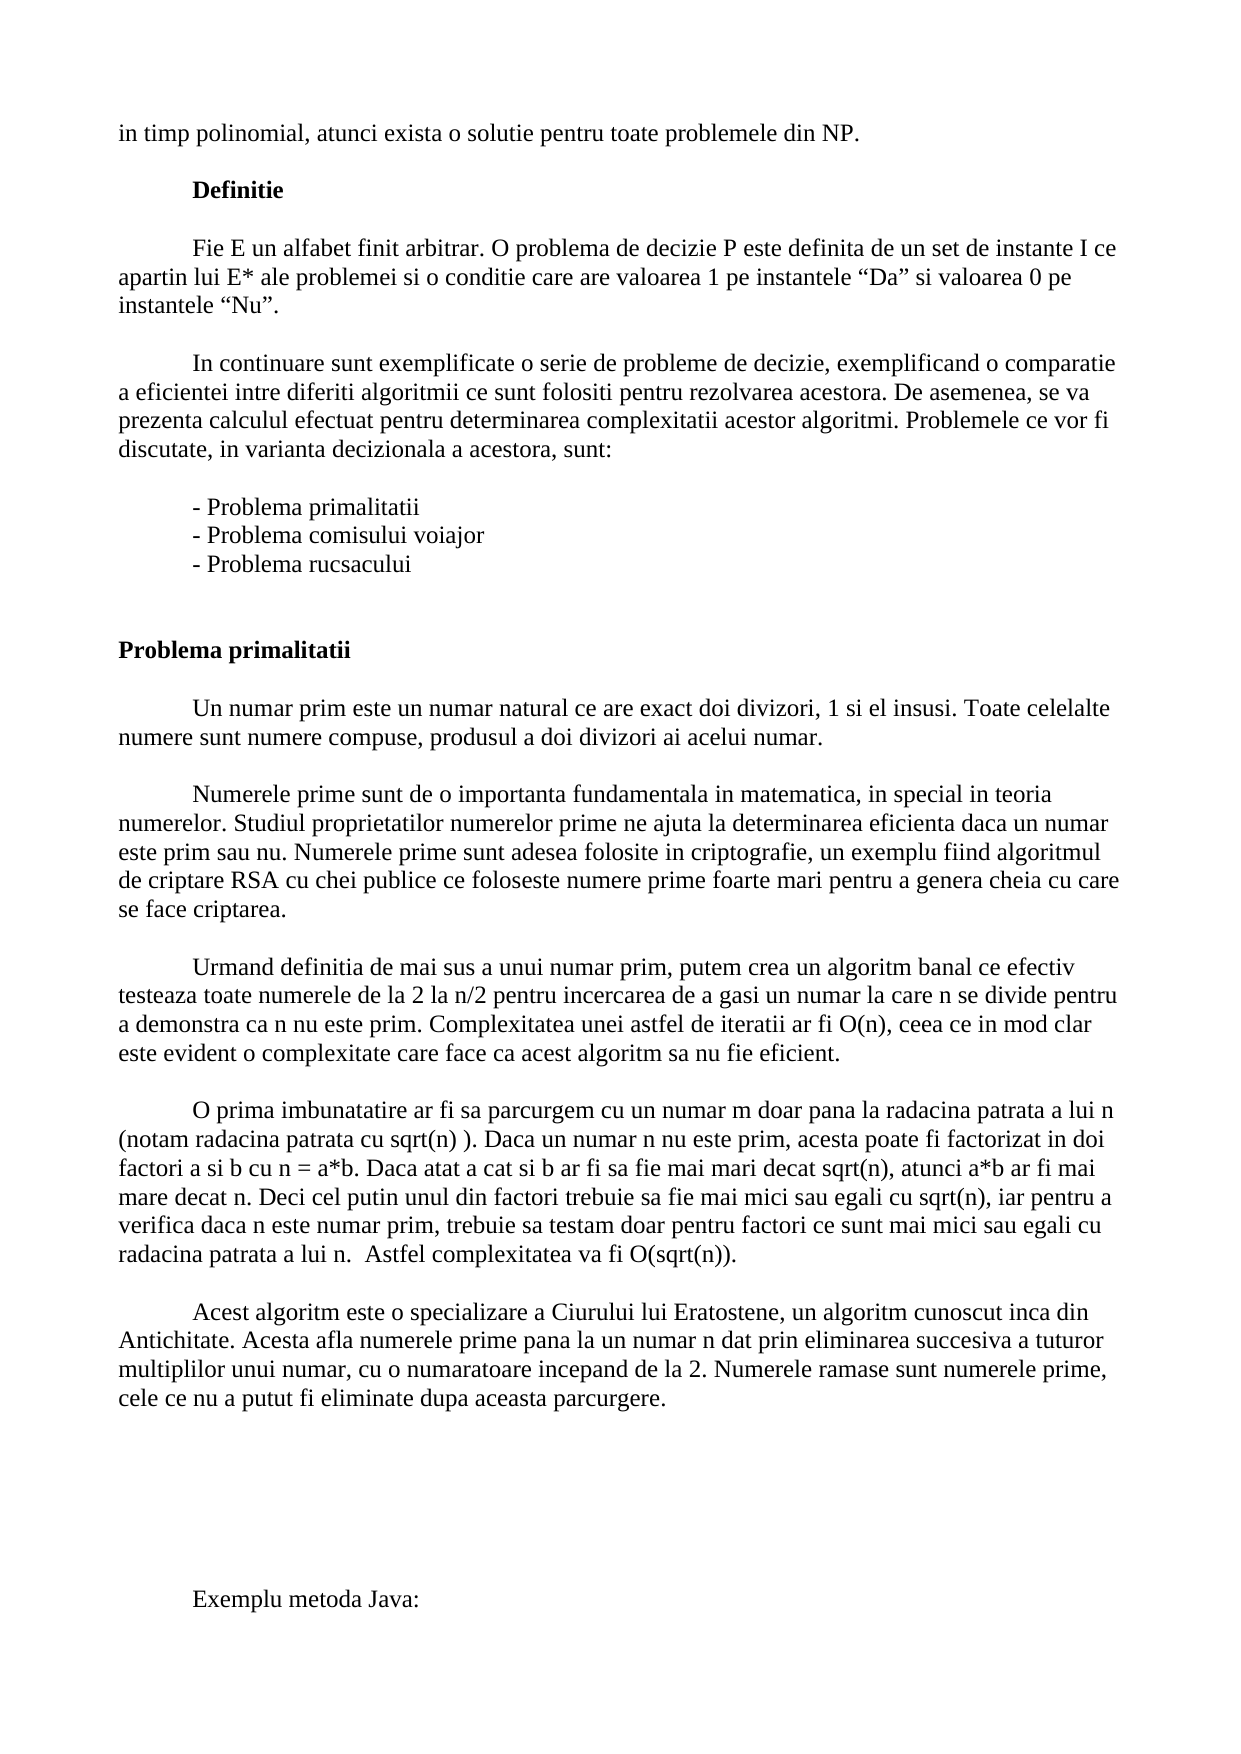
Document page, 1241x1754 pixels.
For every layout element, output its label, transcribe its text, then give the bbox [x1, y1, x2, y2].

text Urmand definitia de mai sus a unui numar prim, putem crea un algoritm banal ce efectiv testeaza toate numerele de la 2 la n/2 pentru incercarea de a gasi un numar la care n se divide pentru a demonstra ca n nu este prim. Complexitatea unei astfel de iteratii ar fi O(n), ceea ce in mod clar este evident o complexitate care face ca acest algoritm sa nu fie eficient. [118, 952, 1122, 1067]
text Numerele prime sunt de o importanta fundamentala in matematica, in special in teoria numerelor. Studiul proprietatilor numerelor prime ne ajuta la determinarea eficienta daca un numar este prim sau nu. Numerele prime sunt adesea folosite in criptografie, un exemplu fiind algoritmul de criptare RSA cu chei publice ce foloseste numere prime foarte mari pentru a genera cheia cu care se face criptarea. [118, 779, 1122, 923]
text O prima imbunatatire ar fi sa parcurgem cu un numar m doar pana la radacina patrata a lui n (notam radacina patrata cu sqrt(n) ). Daca un numar n nu este prim, acesta poate fi factorizat in doi factori a si b cu n = a*b. Daca atat a cat si b ar fi sa fie mai mari decat sqrt(n), atunci a*b ar fi mai mare decat n. Deci cel putin unul din factori trebuie sa fie mai mici sau egali cu sqrt(n), iar pentru a verifica daca n este numar prim, trebuie sa testam doar pentru factori ce sunt mai mici sau egali cu radacina patrata a lui n. Astfel complexitatea va fi O(sqrt(n)). [118, 1096, 1122, 1268]
text Fie E un alfabet finit arbitrar. O problema de decizie P este definita de un set de instante I ce apartin lui E* ale problemei si o conditie care are valoarea 1 pe instantele “Da” si valoarea 0 pe instantele “Nu”. [118, 233, 1122, 319]
text Problema primalitatii [118, 636, 1122, 664]
text in timp polinomial, atunci exista o solutie pentru toate problemele din NP. [118, 118, 1122, 147]
text Exemplu metoda Java: [118, 1584, 1122, 1613]
text - Problema comisului voiajor [118, 521, 1122, 549]
text In continuare sunt exemplificate o serie de probleme de decizie, exemplificand o comparatie a eficientei intre diferiti algoritmii ce sunt folositi pentru rezolvarea acestora. De asemenea, se va prezenta calculul efectuat pentru determinarea complexitatii acestor algoritmi. Problemele ce vor fi discutate, in varianta decizionala a acestora, sunt: [118, 348, 1122, 463]
text Un numar prim este un numar natural ce are exact doi divizori, 1 si el insusi. Toate celelalte numere sunt numere compuse, produsul a doi divizori ai acelui numar. [118, 693, 1122, 751]
text - Problema rucsacului [118, 549, 1122, 578]
text - Problema primalitatii [118, 492, 1122, 521]
text Definitie [118, 176, 1122, 204]
text Acest algoritm este o specializare a Ciurului lui Eratostene, un algoritm cunoscut inca din Antichitate. Acesta afla numerele prime pana la un numar n dat prin eliminarea succesiva a tuturor multiplilor unui numar, cu o numaratoare incepand de la 2. Numerele ramase sunt numerele prime, cele ce nu a putut fi eliminate dupa aceasta parcurgere. [118, 1297, 1122, 1412]
